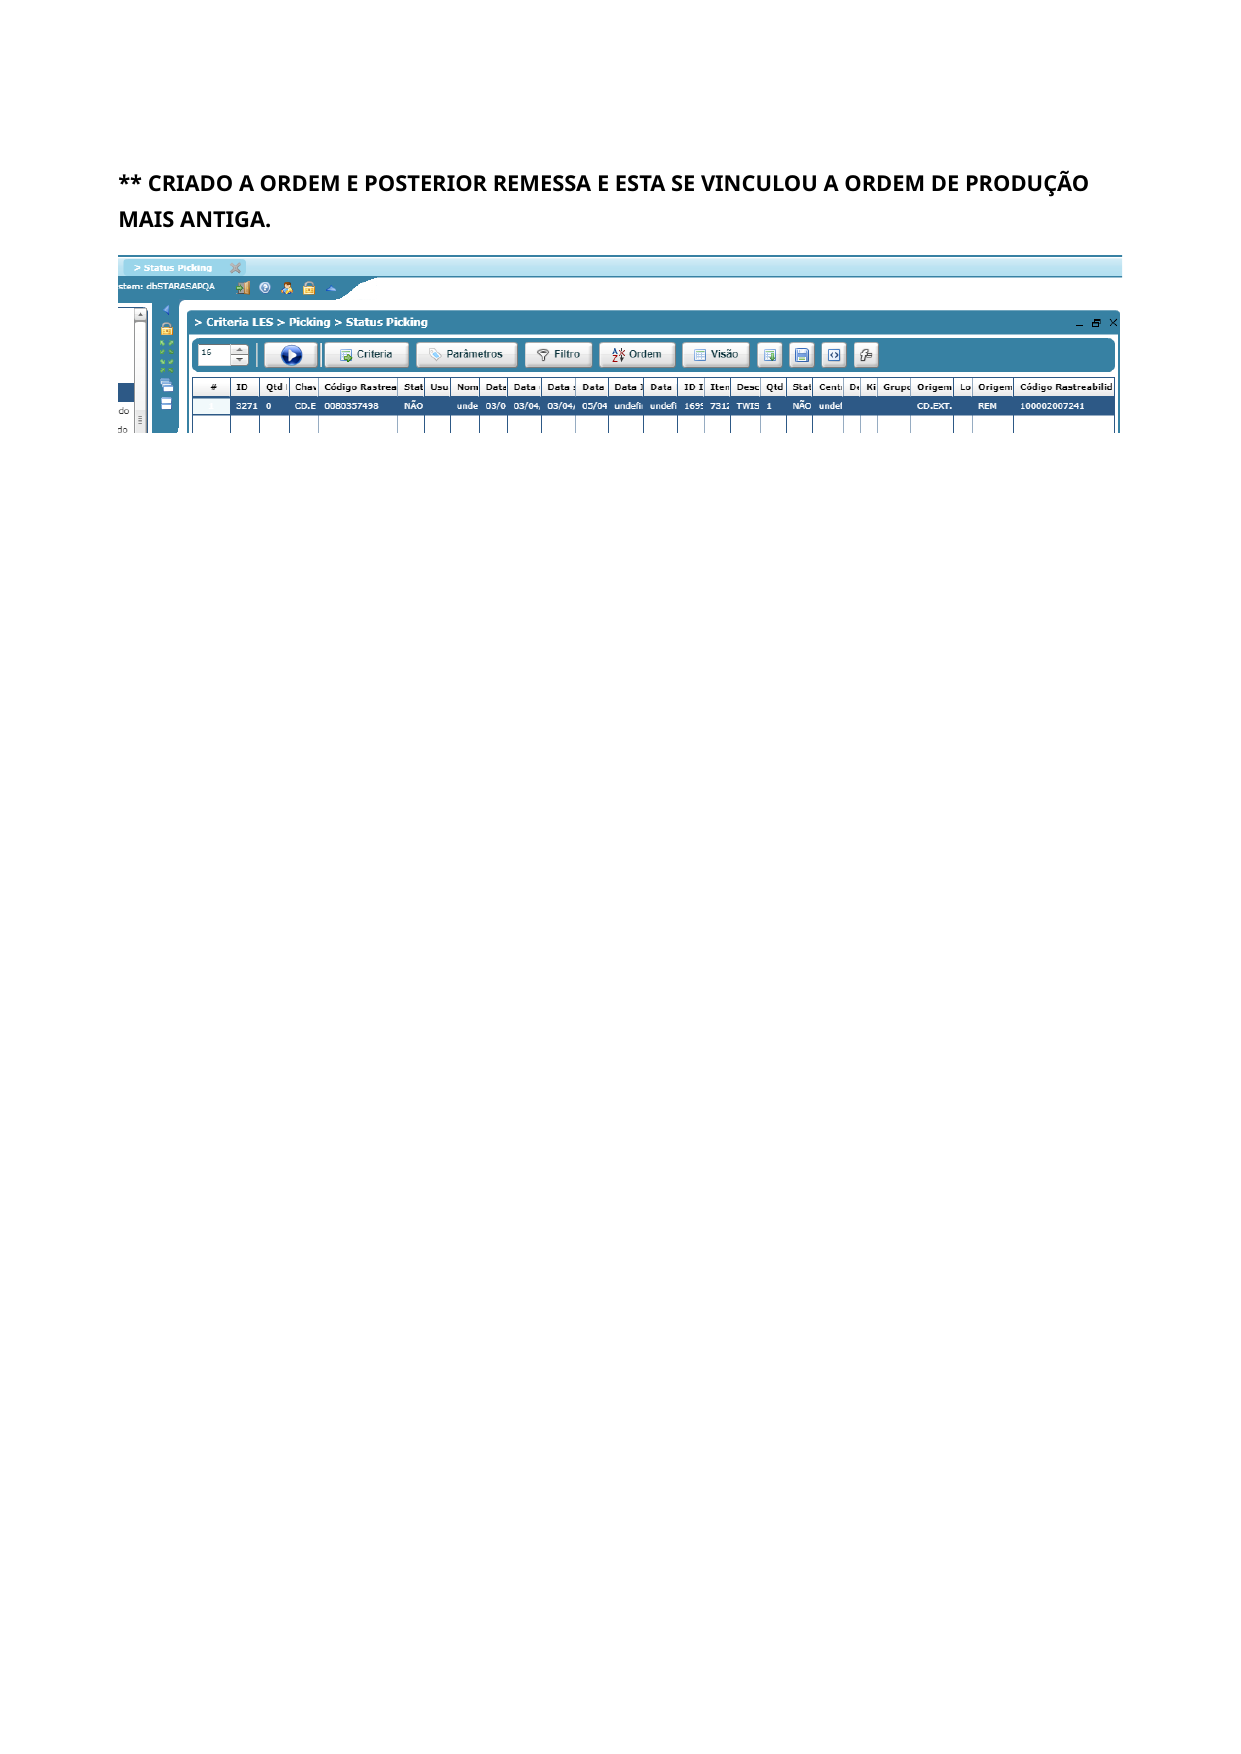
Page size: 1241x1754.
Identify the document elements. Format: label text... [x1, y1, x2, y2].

picture [118, 254, 1123, 433]
text ** CRIADO A ORDEM E POSTERIOR REMESSA E ESTA SE VINCULOU A ORDEM DE PRODUÇÃO MAIS ANTIGA. [118, 168, 1122, 234]
